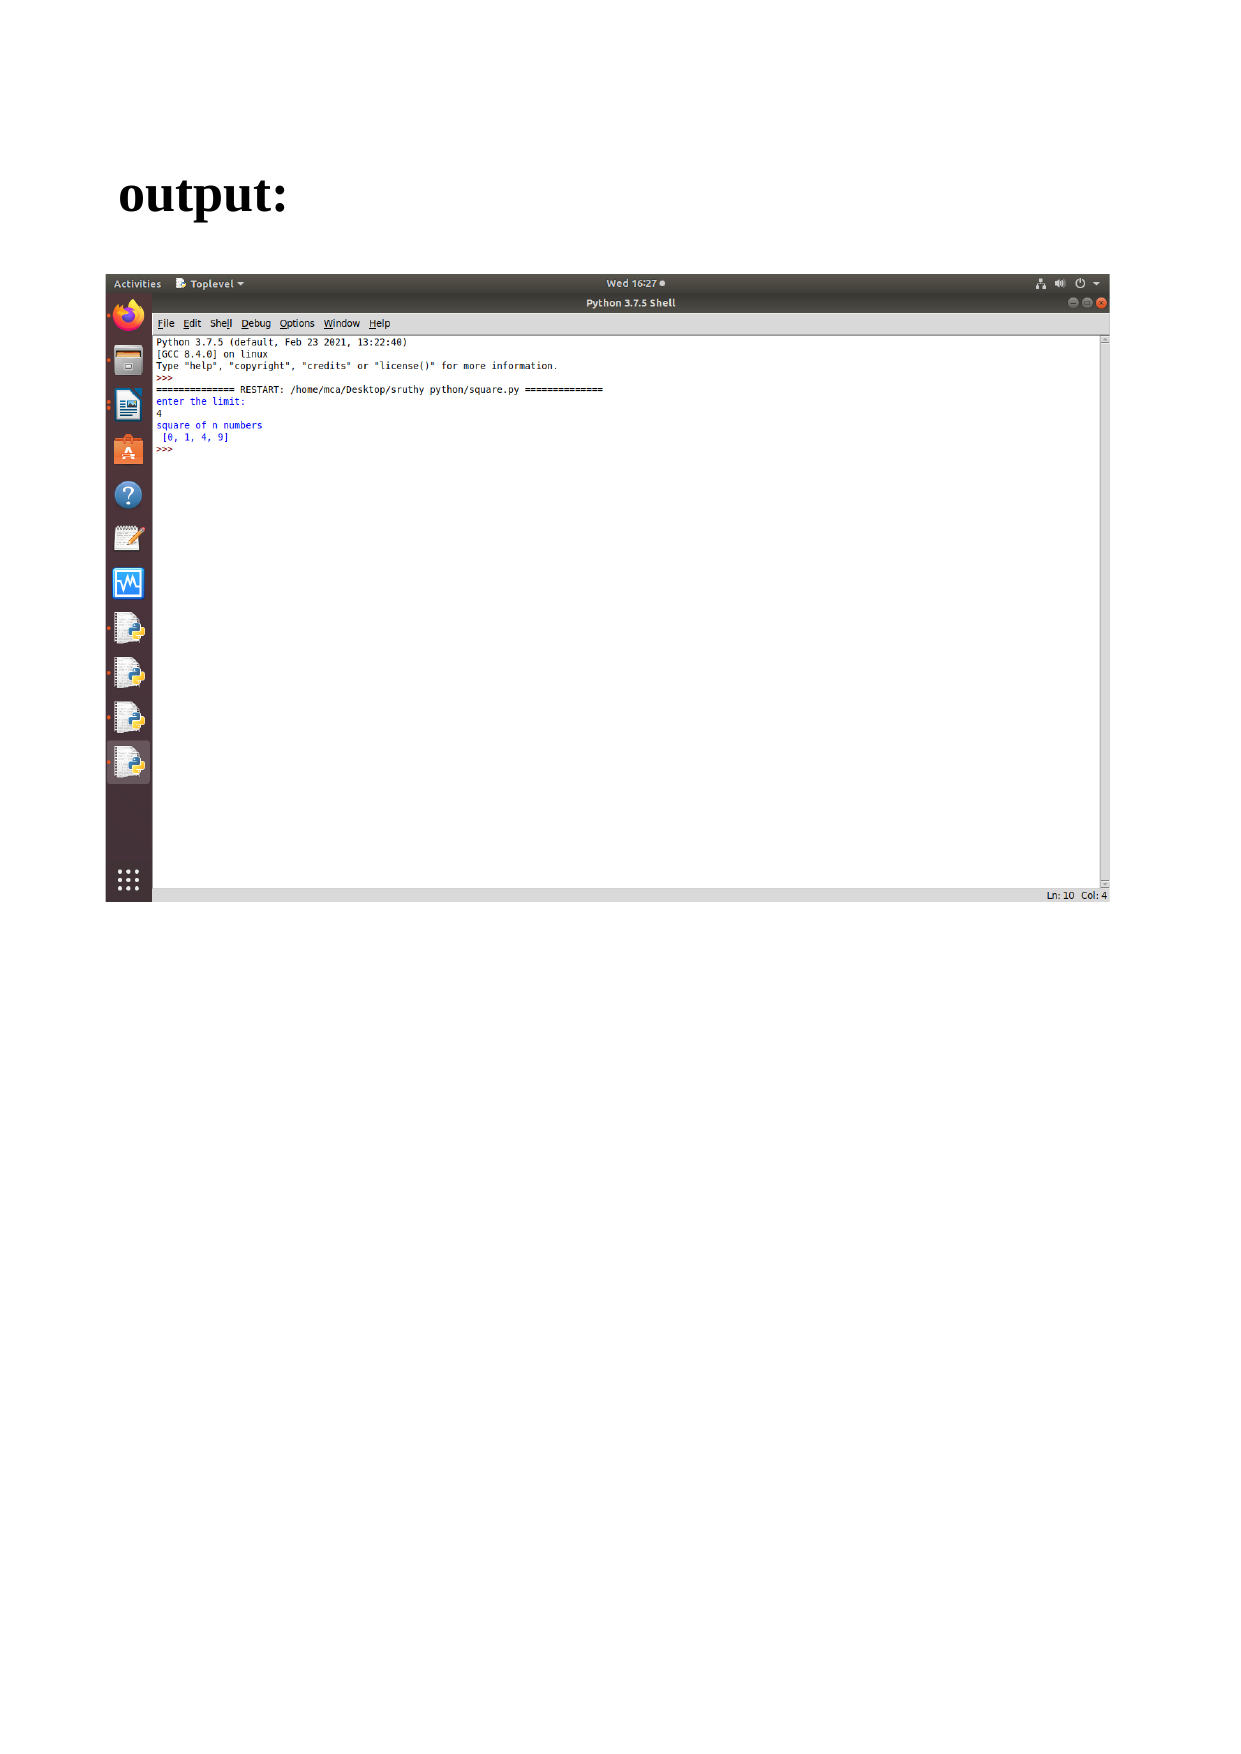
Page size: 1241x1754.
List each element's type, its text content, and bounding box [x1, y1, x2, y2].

picture [105, 274, 1110, 902]
text output: [118, 161, 1122, 223]
